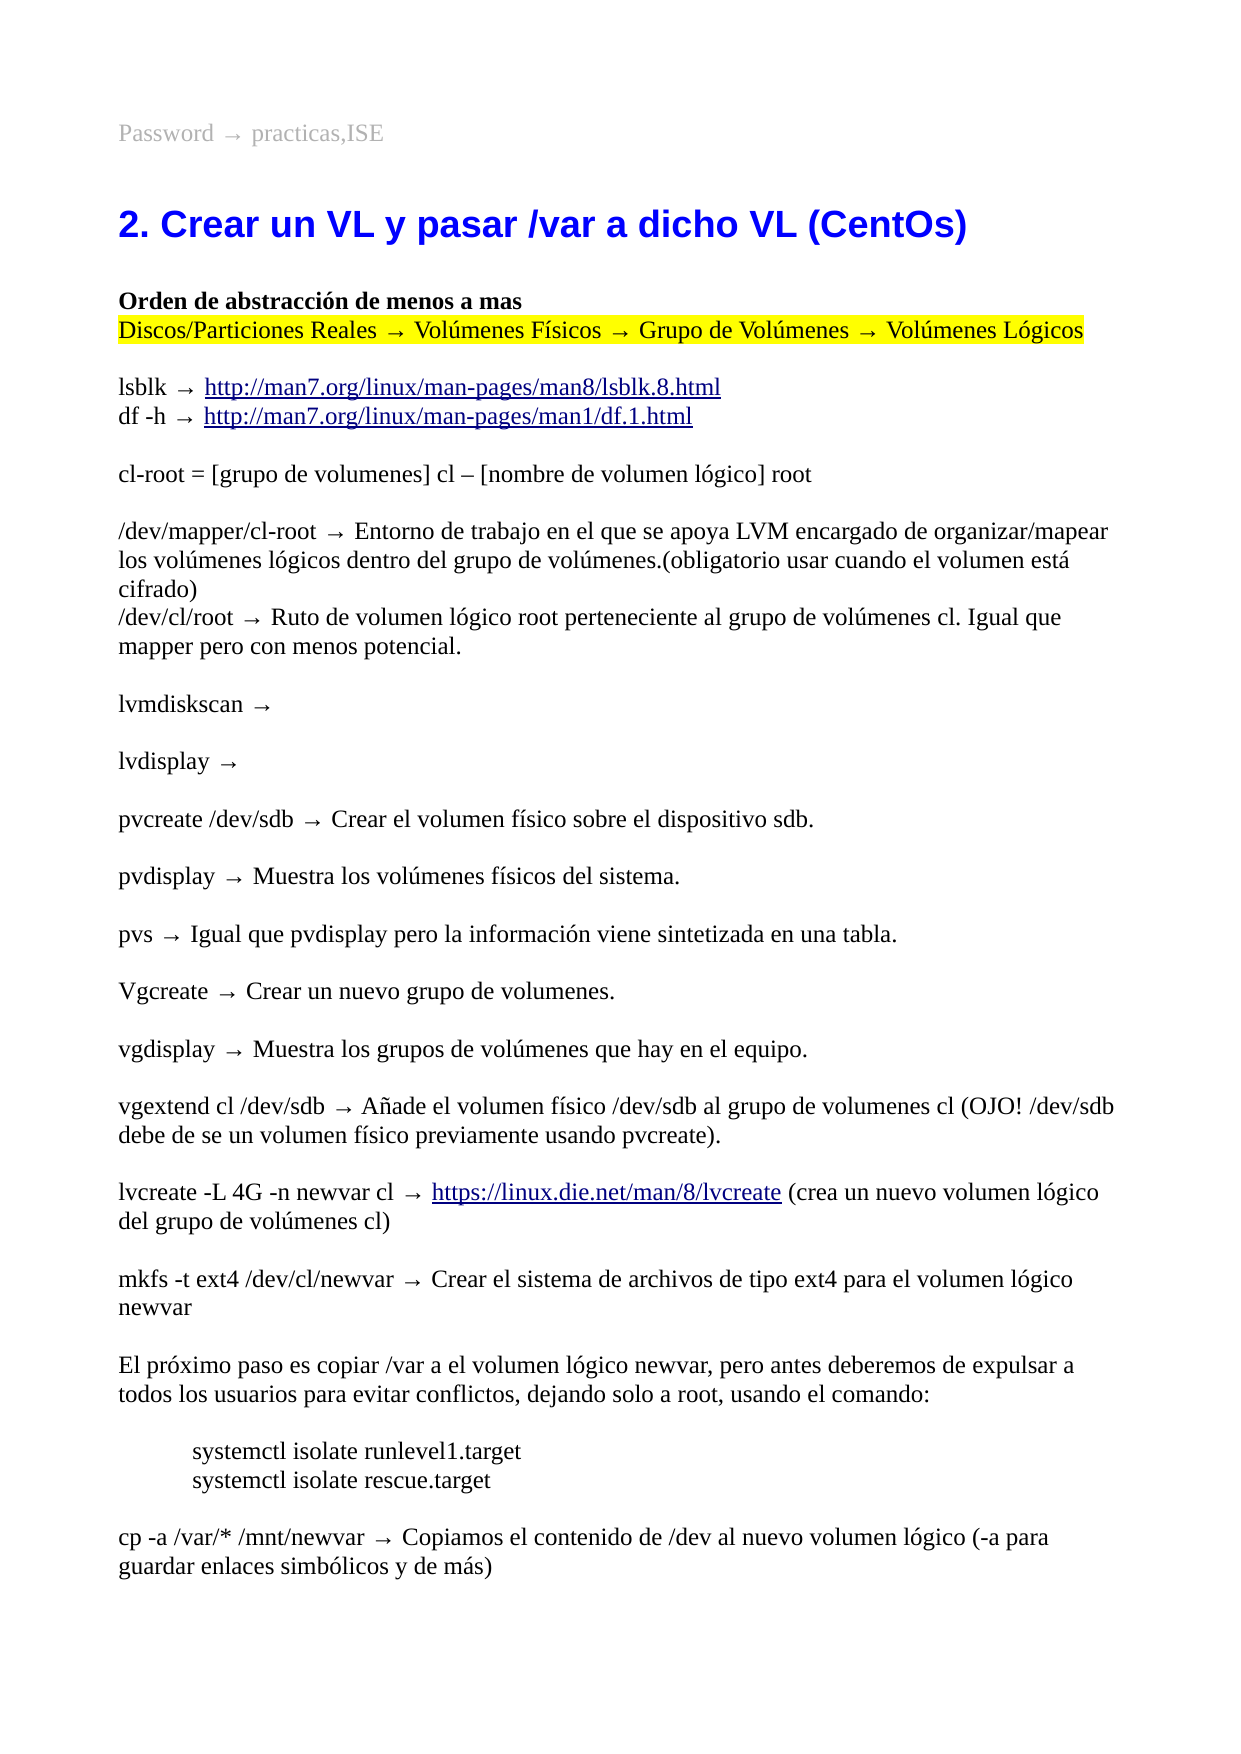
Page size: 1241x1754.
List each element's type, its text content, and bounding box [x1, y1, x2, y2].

subtitle 2. Crear un VL y pasar /var a dicho VL (CentOs) [118, 201, 1122, 245]
text Vgcreate → Crear un nuevo grupo de volumenes. [118, 976, 1122, 1005]
text lvcreate -L 4G -n newvar cl → https://linux.die.net/man/8/lvcreate (crea un nuevo volumen lógico del grupo de volúmenes cl) [118, 1177, 1122, 1235]
text mkfs -t ext4 /dev/cl/newvar → Crear el sistema de archivos de tipo ext4 para el volumen lógico newvar [118, 1264, 1122, 1321]
text systemctl isolate runlevel1.target [118, 1436, 1122, 1465]
text /dev/mapper/cl-root → Entorno de trabajo en el que se apoya LVM encargado de organizar/mapear los volúmenes lógicos dentro del grupo de volúmenes.(obligatorio usar cuando el volumen está cifrado) [118, 516, 1122, 602]
text systemctl isolate rescue.target [118, 1465, 1122, 1494]
text pvcreate /dev/sdb → Crear el volumen físico sobre el dispositivo sdb. [118, 804, 1122, 832]
text El próximo paso es copiar /var a el volumen lógico newvar, pero antes deberemos de expulsar a todos los usuarios para evitar conflictos, dejando solo a root, usando el comando: [118, 1350, 1122, 1407]
text Orden de abstracción de menos a mas [118, 286, 1122, 315]
text lvmdiskscan → [118, 689, 1122, 717]
text lsblk → http://man7.org/linux/man-pages/man8/lsblk.8.html [118, 372, 1122, 401]
text pvdisplay → Muestra los volúmenes físicos del sistema. [118, 861, 1122, 890]
text cl-root = [grupo de volumenes] cl – [nombre de volumen lógico] root [118, 459, 1122, 487]
text vgextend cl /dev/sdb → Añade el volumen físico /dev/sdb al grupo de volumenes cl (OJO! /dev/sdb debe de se un volumen físico previamente usando pvcreate). [118, 1091, 1122, 1149]
text df -h → http://man7.org/linux/man-pages/man1/df.1.html [118, 401, 1122, 430]
text vgdisplay → Muestra los grupos de volúmenes que hay en el equipo. [118, 1034, 1122, 1062]
text /dev/cl/root → Ruto de volumen lógico root perteneciente al grupo de volúmenes cl. Igual que mapper pero con menos potencial. [118, 602, 1122, 660]
text Discos/Particiones Reales → Volúmenes Físicos → Grupo de Volúmenes → Volúmenes Lógicos [118, 315, 1122, 344]
text lvdisplay → [118, 746, 1122, 775]
text cp -a /var/* /mnt/newvar → Copiamos el contenido de /dev al nuevo volumen lógico (-a para guardar enlaces simbólicos y de más) [118, 1522, 1122, 1580]
text pvs → Igual que pvdisplay pero la información viene sintetizada en una tabla. [118, 919, 1122, 947]
